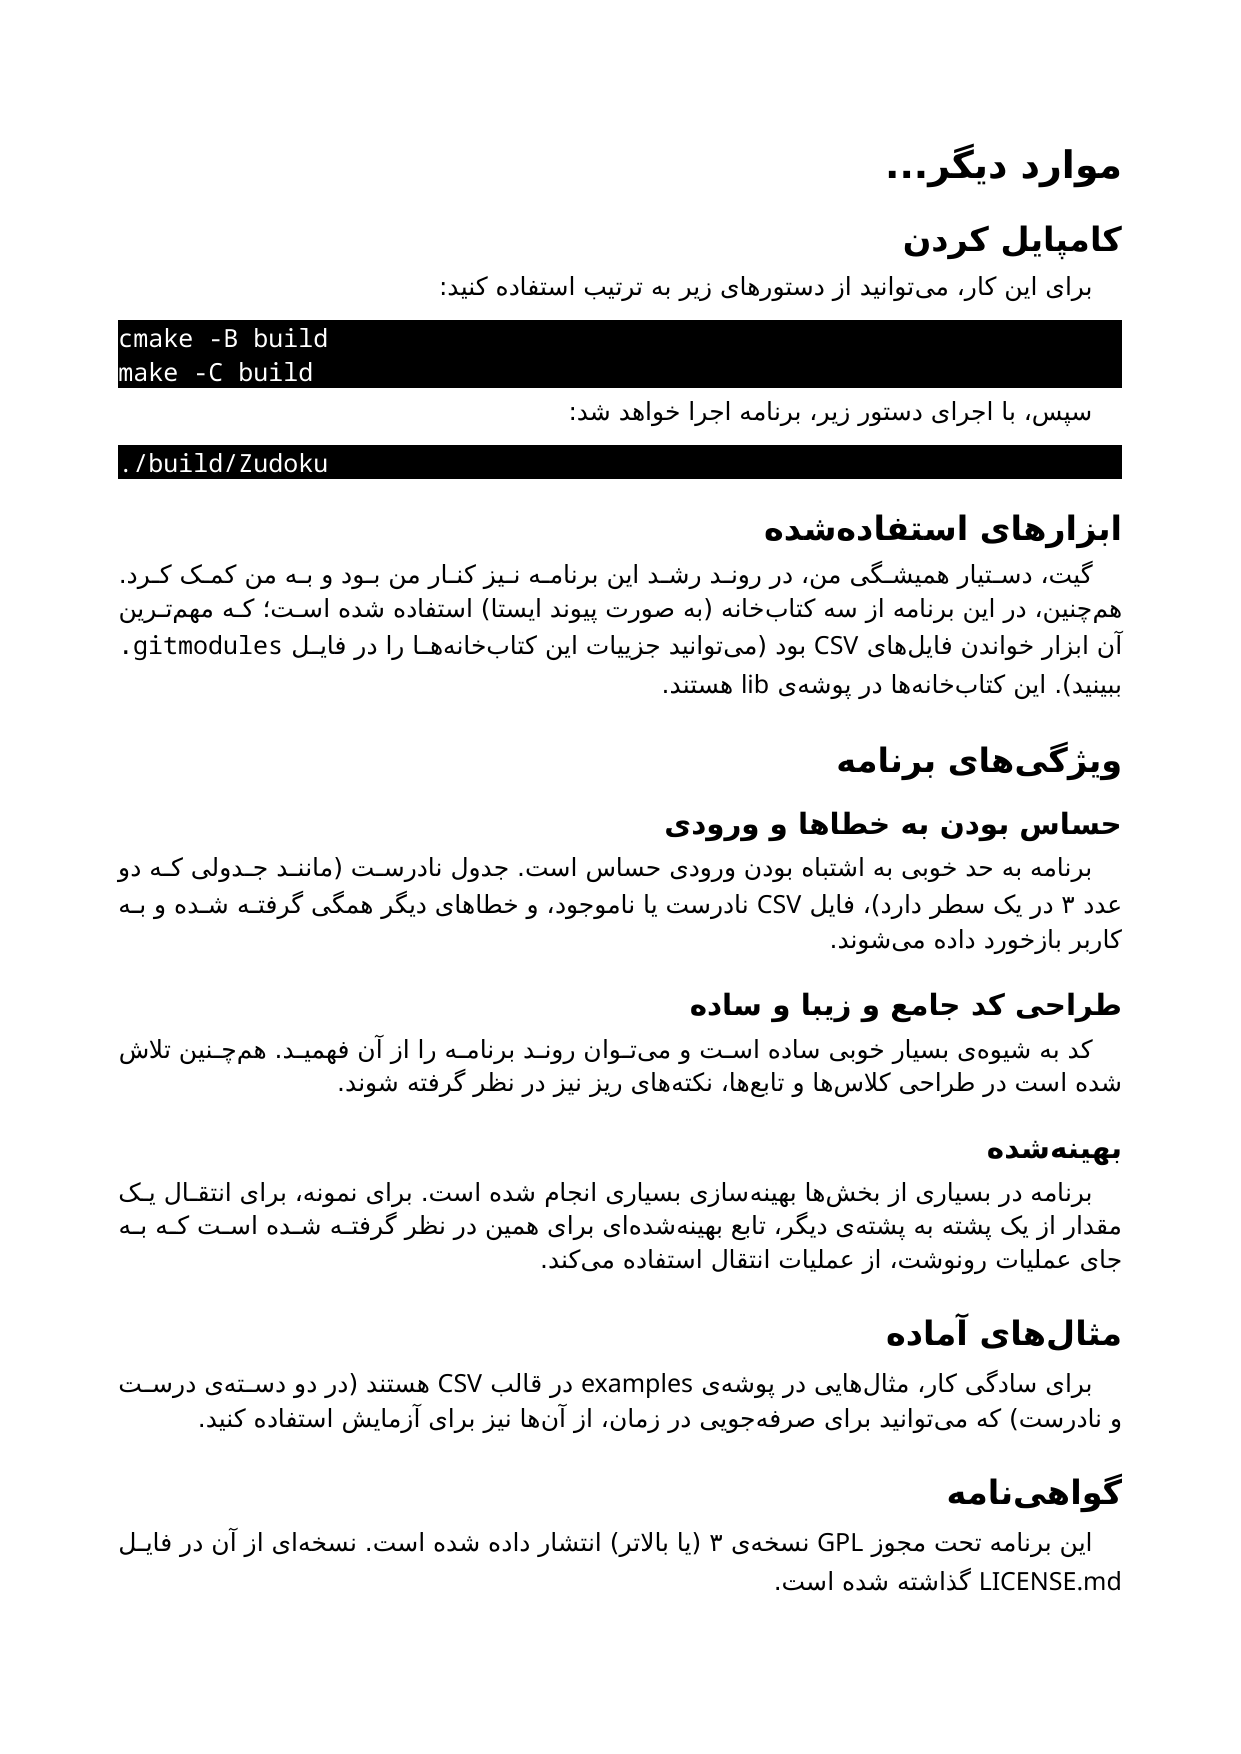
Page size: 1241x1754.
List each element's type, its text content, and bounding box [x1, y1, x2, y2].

text برنامه در بسیاری از بخش‌ها بهینه‌سازی بسیاری انجام شده است. برای نمونه، برای انتقال یک مقدار از یک پشته به پشته‌ی دیگر، تابع بهینه‌شده‌ای برای همین در نظر گرفته شده است که به جای عملیات رونوشت، از عملیات انتقال استفاده می‌کند. [118, 1178, 1122, 1274]
text make -C build [118, 354, 1122, 388]
subtitle کامپایل کردن [118, 221, 1122, 260]
text کد به شیوه‌ی بسیار خوبی ساده است و می‌توان روند برنامه را از آن فهمید. هم‌چنین تلاش شده است در طراحی کلاس‌ها و تابع‌ها، نکته‌های ریز نیز در نظر گرفته شوند. [118, 1035, 1122, 1098]
text ./build/Zudoku [118, 445, 1122, 479]
subtitle حساس بودن به خطاها و ورودی [118, 807, 1122, 841]
text cmake -B build [118, 320, 1122, 354]
subtitle بهینه‌شده [118, 1131, 1122, 1165]
text برای سادگی کار، مثال‌هایی در پوشه‌ی examples در قالب CSV هستند (در دو دسته‌ی درست و نادرست) که می‌توانید برای صرفه‌جویی در زمان، از آن‌ها نیز برای آزمایش استفاده کنید. [118, 1366, 1122, 1433]
text برای این کار، می‌توانید از دستورهای زیر به ترتیب استفاده کنید: [118, 272, 1122, 301]
subtitle موارد دیگر... [118, 143, 1122, 187]
subtitle گواهی‌نامه [118, 1473, 1122, 1512]
text گیت، دستیار همیشگی من، در روند رشد این برنامه نیز کنار من بود و به من کمک کرد. هم‌چنین، در این برنامه از سه کتاب‌خانه (به صورت پیوند ایستا) استفاده شده است؛ که مهم‌ترین آن ابزار خواندن فایل‌های CSV بود (می‌توانید جزییات این کتاب‌خانه‌ها را در فایل gitmodules. ببینید). این کتاب‌خانه‌ها در پوشه‌ی lib هستند. [118, 561, 1122, 700]
subtitle مثال‌های آماده [118, 1314, 1122, 1353]
subtitle ویژگی‌های برنامه [118, 741, 1122, 780]
subtitle ابزارهای استفاده‌شده [118, 509, 1122, 548]
subtitle طراحی کد جامع و زیبا و ساده [118, 988, 1122, 1022]
text برنامه به حد خوبی به اشتباه بودن ورودی حساس است. جدول نادرست (مانند جدولی که دو عدد ۳ در یک سطر دارد)، فایل CSV نادرست یا ناموجود، و خطاهای دیگر همگی گرفته شده و به کاربر بازخورد داده می‌شوند. [118, 854, 1122, 955]
text سپس، با اجرای دستور زیر، برنامه اجرا خواهد شد: [118, 397, 1122, 426]
text این برنامه تحت مجوز GPL نسخه‌ی ۳ (یا بالاتر) انتشار داده شده است. نسخه‌ای از آن در فایل LICENSE.md گذاشته شده است. [118, 1524, 1122, 1598]
